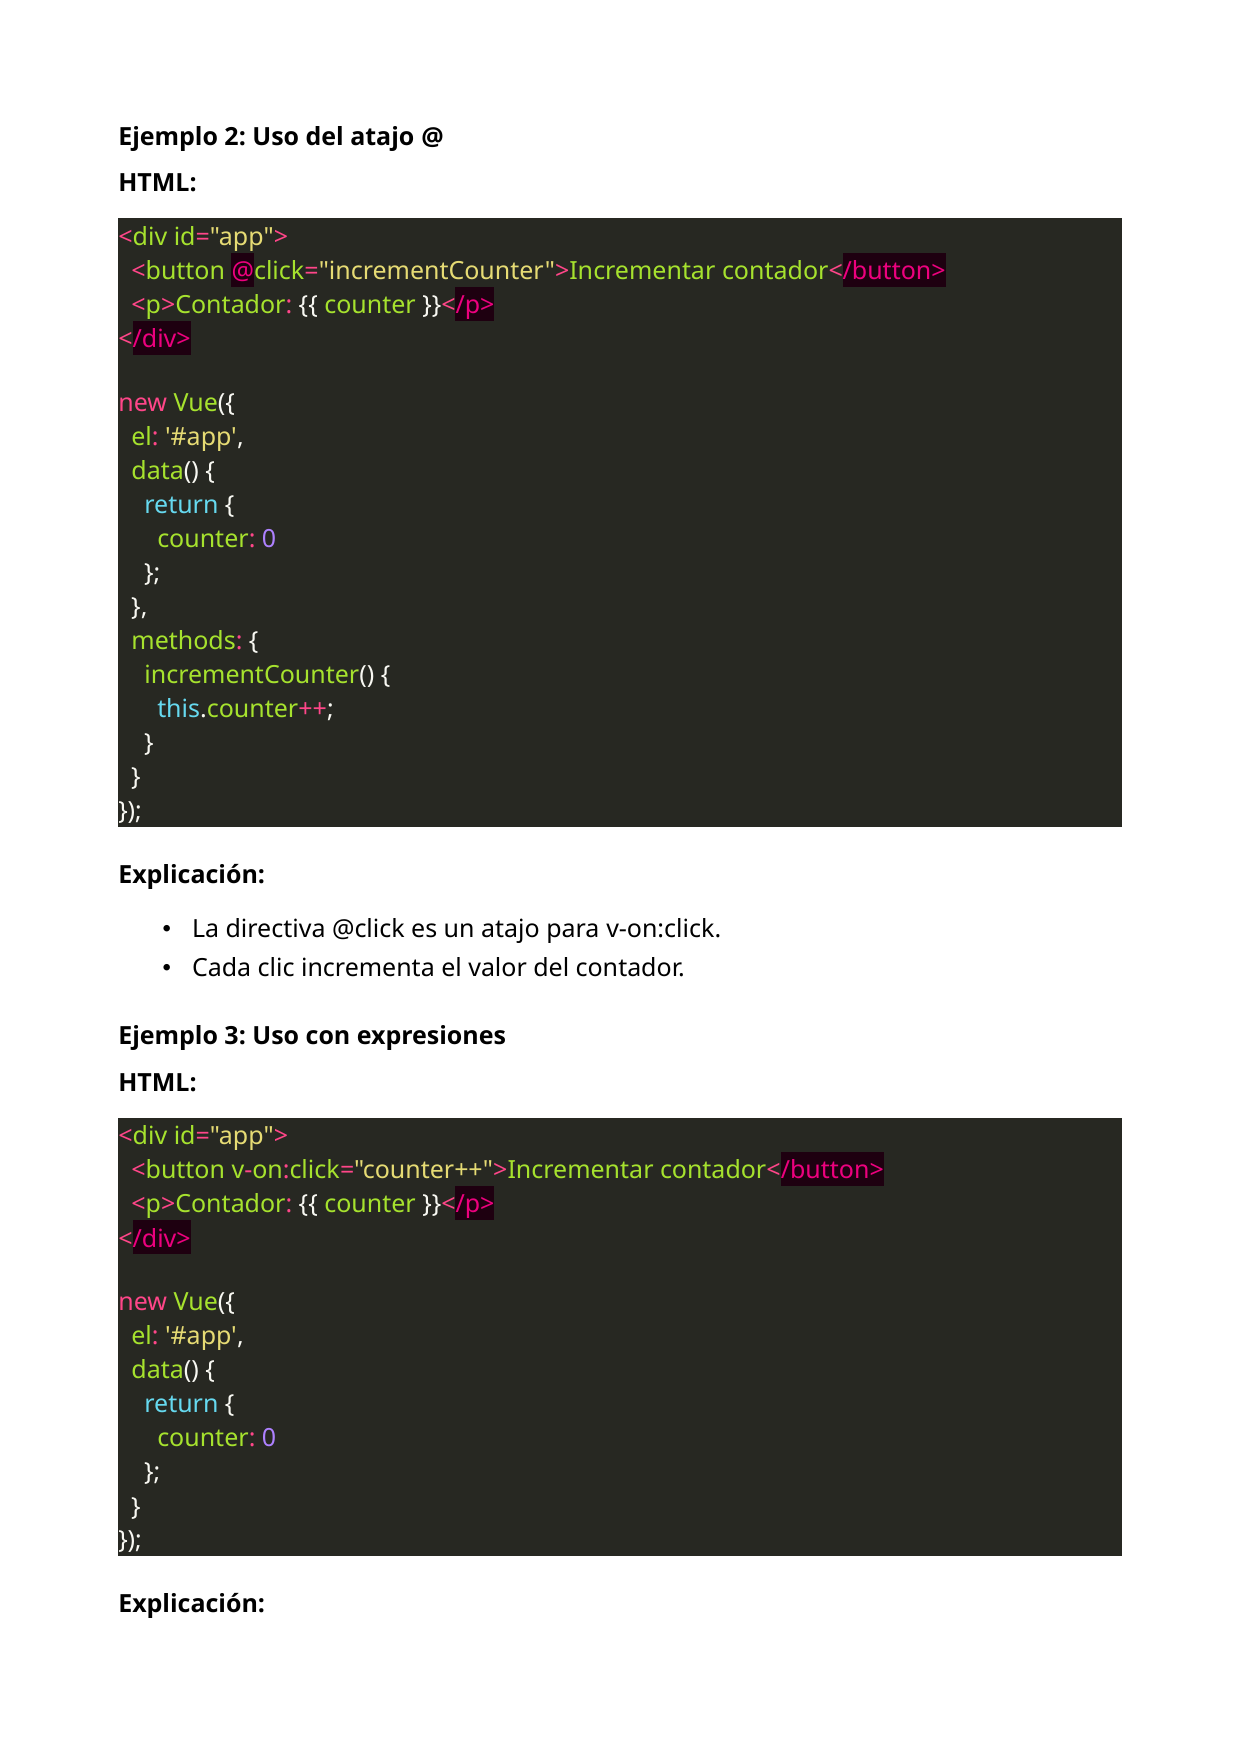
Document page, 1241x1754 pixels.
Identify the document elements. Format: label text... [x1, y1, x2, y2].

text }); [118, 1522, 1122, 1556]
text HTML: [118, 165, 1122, 199]
text incrementCounter() { [118, 657, 1122, 691]
text <button @click="incrementCounter">Incrementar contador</button> [118, 252, 1122, 287]
text }; [118, 554, 1122, 588]
text <p>Contador: {{ counter }}</p> [118, 1186, 1122, 1220]
text }; [118, 1454, 1122, 1488]
text return { [118, 486, 1122, 520]
text <div id="app"> [118, 1118, 1122, 1152]
text <p>Contador: {{ counter }}</p> [118, 287, 1122, 321]
text new Vue({ [118, 384, 1122, 418]
list La directiva @click es un atajo para v-on:click. [162, 910, 1122, 944]
text } [118, 1488, 1122, 1522]
text data() { [118, 1352, 1122, 1386]
text </div> [118, 1220, 1122, 1254]
text el: '#app', [118, 1318, 1122, 1352]
text }); [118, 793, 1122, 827]
text <div id="app"> [118, 218, 1122, 252]
text } [118, 759, 1122, 793]
text return { [118, 1386, 1122, 1420]
text Explicación: [118, 1586, 1122, 1620]
text methods: { [118, 623, 1122, 657]
text counter: 0 [118, 1420, 1122, 1454]
text counter: 0 [118, 520, 1122, 554]
text HTML: [118, 1064, 1122, 1098]
text } [118, 725, 1122, 759]
text new Vue({ [118, 1284, 1122, 1318]
text <button v-on:click="counter++">Incrementar contador</button> [118, 1152, 1122, 1186]
subtitle Ejemplo 2: Uso del atajo @ [118, 118, 1122, 152]
text Explicación: [118, 856, 1122, 891]
subtitle Ejemplo 3: Uso con expresiones [118, 1018, 1122, 1052]
text </div> [118, 321, 1122, 355]
text this.counter++; [118, 691, 1122, 725]
text }, [118, 588, 1122, 623]
text el: '#app', [118, 418, 1122, 452]
list Cada clic incrementa el valor del contador. [162, 949, 1122, 983]
text data() { [118, 452, 1122, 486]
